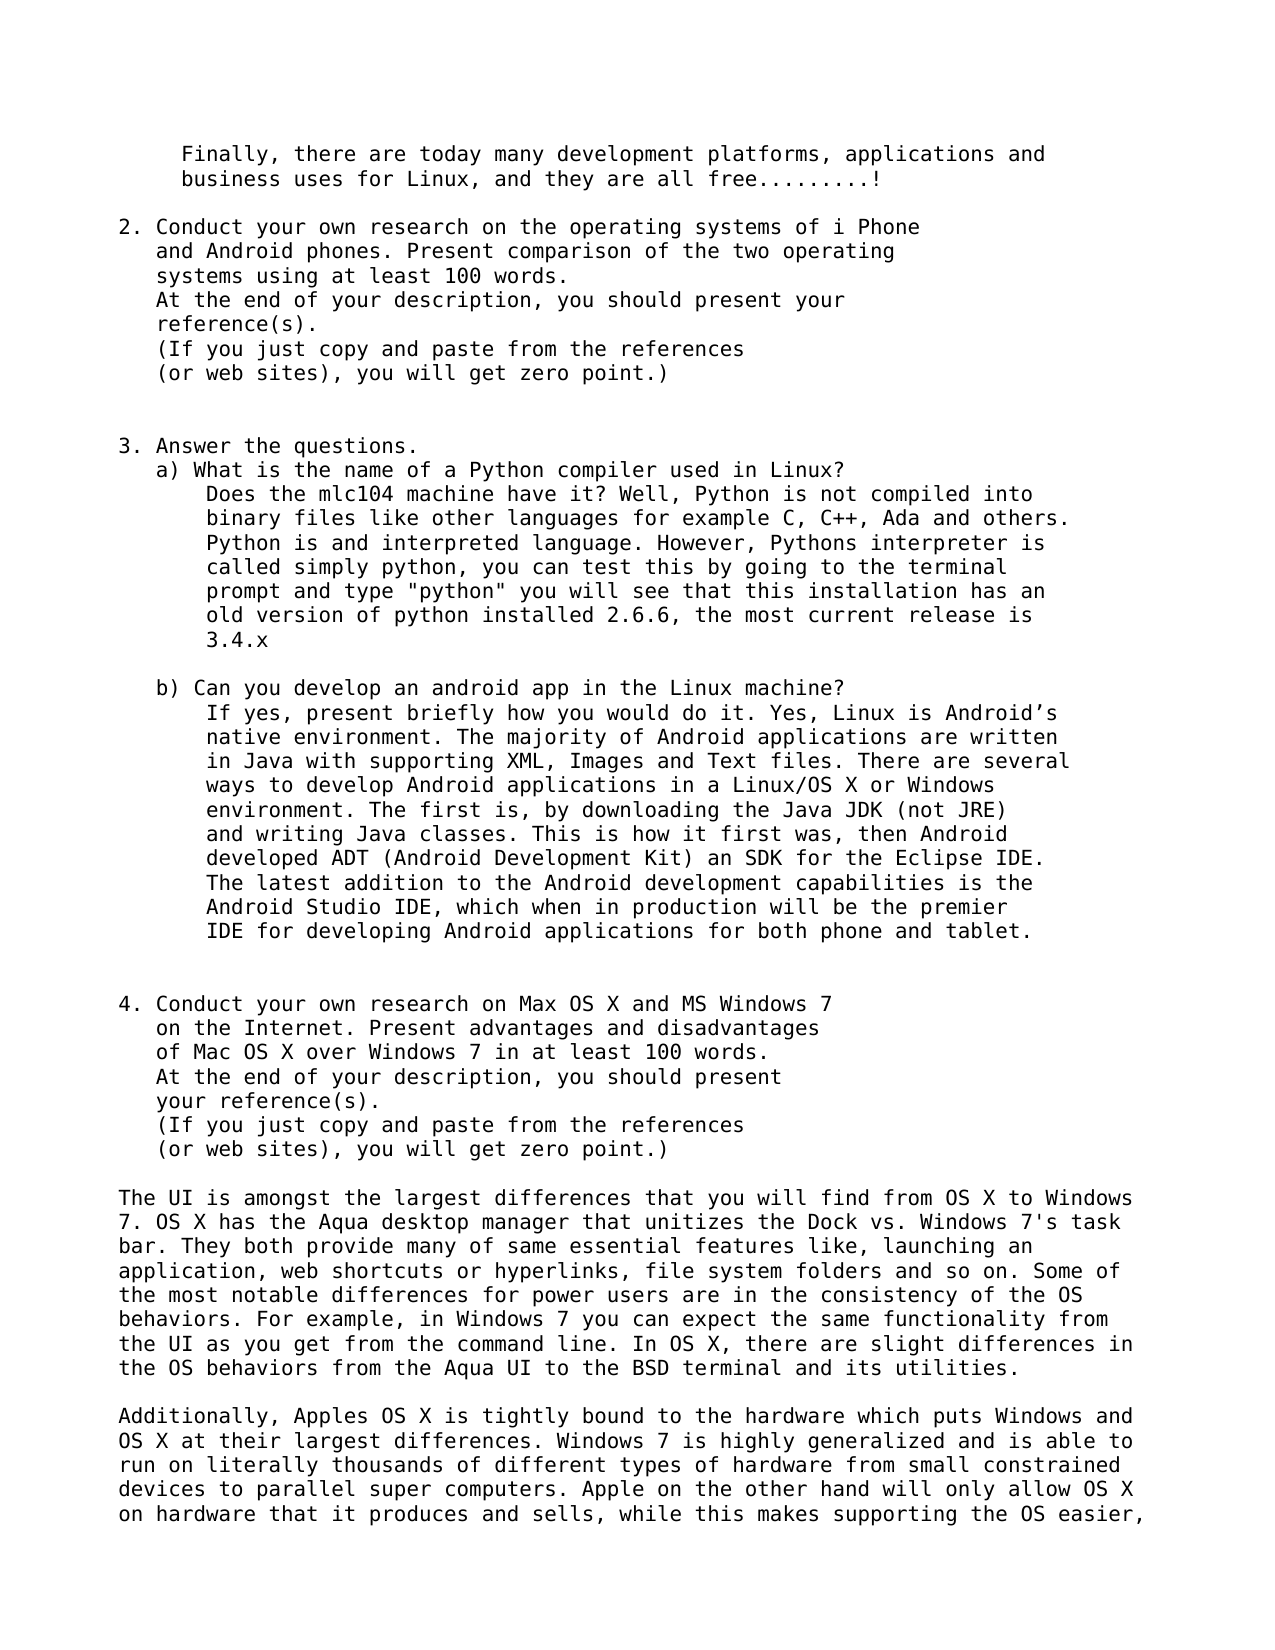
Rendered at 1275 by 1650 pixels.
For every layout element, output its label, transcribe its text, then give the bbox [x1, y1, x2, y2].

text IDE for developing Android applications for both phone and tablet. [118, 919, 1157, 943]
text 3.4.x [118, 628, 1157, 652]
text Additionally, Apples OS X is tightly bound to the hardware which puts Windows and OS X at their largest differences. Windows 7 is highly generalized and is able to run on literally thousands of different types of hardware from small constrained devices to parallel super computers. Apple on the other hand will only allow OS X on hardware that it produces and sells, while this makes supporting the OS easier, [118, 1404, 1157, 1526]
text called simply python, you can test this by going to the terminal [118, 555, 1157, 579]
text binary files like other languages for example C, C++, Ada and others. [118, 506, 1157, 531]
text developed ADT (Android Development Kit) an SDK for the Eclipse IDE. [118, 846, 1157, 871]
text a) What is the name of a Python compiler used in Linux? [118, 458, 1157, 482]
text Python is and interpreted language. However, Pythons interpreter is [118, 531, 1157, 555]
text and Android phones. Present comparison of the two operating [118, 239, 1157, 264]
text in Java with supporting XML, Images and Text files. There are several [118, 749, 1157, 773]
text (or web sites), you will get zero point.) [118, 1137, 1157, 1162]
text business uses for Linux, and they are all free.........! [118, 167, 1157, 191]
text of Mac OS X over Windows 7 in at least 100 words. [118, 1040, 1157, 1065]
text The UI is amongst the largest differences that you will find from OS X to Windows 7. OS X has the Aqua desktop manager that unitizes the Dock vs. Windows 7's task bar. They both provide many of same essential features like, launching an application, web shortcuts or hyperlinks, file system folders and so on. Some of the most notable differences for power users are in the consistency of the OS behaviors. For example, in Windows 7 you can expect the same functionality from the UI as you get from the command line. In OS X, there are slight differences in the OS behaviors from the Aqua UI to the BSD terminal and its utilities. [118, 1186, 1157, 1380]
text systems using at least 100 words. [118, 264, 1157, 288]
text environment. The first is, by downloading the Java JDK (not JRE) [118, 798, 1157, 822]
text 4. Conduct your own research on Max OS X and MS Windows 7 [118, 992, 1157, 1016]
text At the end of your description, you should present [118, 1065, 1157, 1089]
text 2. Conduct your own research on the operating systems of i Phone [118, 215, 1157, 239]
text The latest addition to the Android development capabilities is the [118, 871, 1157, 895]
text ways to develop Android applications in a Linux/OS X or Windows [118, 773, 1157, 798]
text and writing Java classes. This is how it first was, then Android [118, 822, 1157, 846]
text (If you just copy and paste from the references [118, 337, 1157, 361]
text old version of python installed 2.6.6, the most current release is [118, 603, 1157, 628]
text b) Can you develop an android app in the Linux machine? [118, 676, 1157, 701]
text prompt and type "python" you will see that this installation has an [118, 579, 1157, 603]
text 3. Answer the questions. [118, 434, 1157, 458]
text native environment. The majority of Android applications are written [118, 725, 1157, 749]
text on the Internet. Present advantages and disadvantages [118, 1016, 1157, 1040]
text reference(s). [118, 312, 1157, 337]
text (or web sites), you will get zero point.) [118, 361, 1157, 385]
text At the end of your description, you should present your [118, 288, 1157, 312]
text (If you just copy and paste from the references [118, 1113, 1157, 1137]
text your reference(s). [118, 1089, 1157, 1113]
text Does the mlc104 machine have it? Well, Python is not compiled into [118, 482, 1157, 506]
text Android Studio IDE, which when in production will be the premier [118, 895, 1157, 919]
text Finally, there are today many development platforms, applications and [118, 142, 1157, 167]
text If yes, present briefly how you would do it. Yes, Linux is Android’s [118, 701, 1157, 725]
